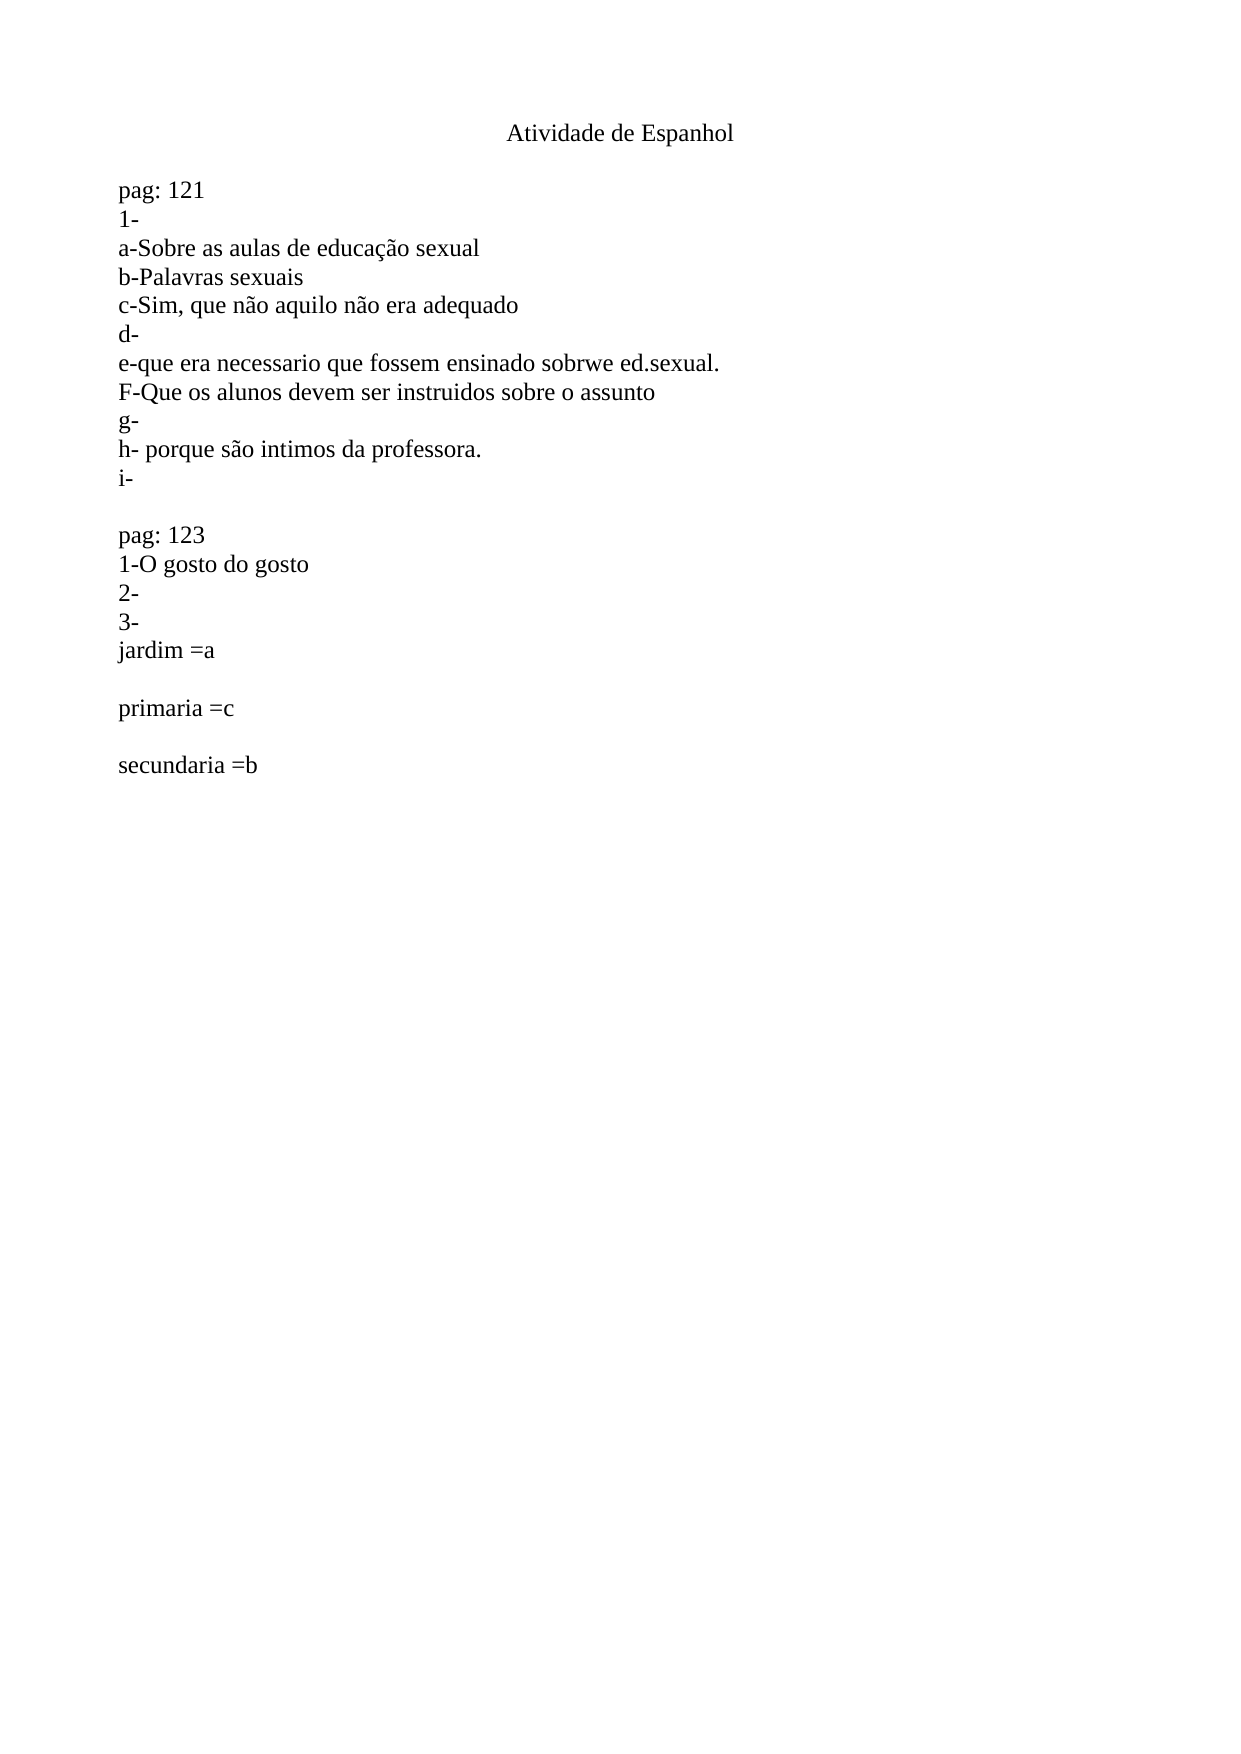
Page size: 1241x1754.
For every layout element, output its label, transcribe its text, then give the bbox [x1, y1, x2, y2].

text c-Sim, que não aquilo não era adequado [118, 291, 1122, 319]
text i- [118, 463, 1122, 492]
text F-Que os alunos devem ser instruidos sobre o assunto [118, 377, 1122, 406]
text Atividade de Espanhol [118, 118, 1122, 147]
text b-Palavras sexuais [118, 262, 1122, 291]
text d- [118, 319, 1122, 348]
text jardim =a [118, 636, 1122, 664]
text a-Sobre as aulas de educação sexual [118, 233, 1122, 262]
text 3- [118, 607, 1122, 636]
text e-que era necessario que fossem ensinado sobrwe ed.sexual. [118, 348, 1122, 377]
text 1- [118, 204, 1122, 233]
text h- porque são intimos da professora. [118, 434, 1122, 463]
text 1-O gosto do gosto [118, 549, 1122, 578]
text pag: 121 [118, 176, 1122, 204]
text secundaria =b [118, 751, 1122, 779]
text pag: 123 [118, 521, 1122, 549]
text g- [118, 406, 1122, 434]
text primaria =c [118, 693, 1122, 722]
text 2- [118, 578, 1122, 607]
